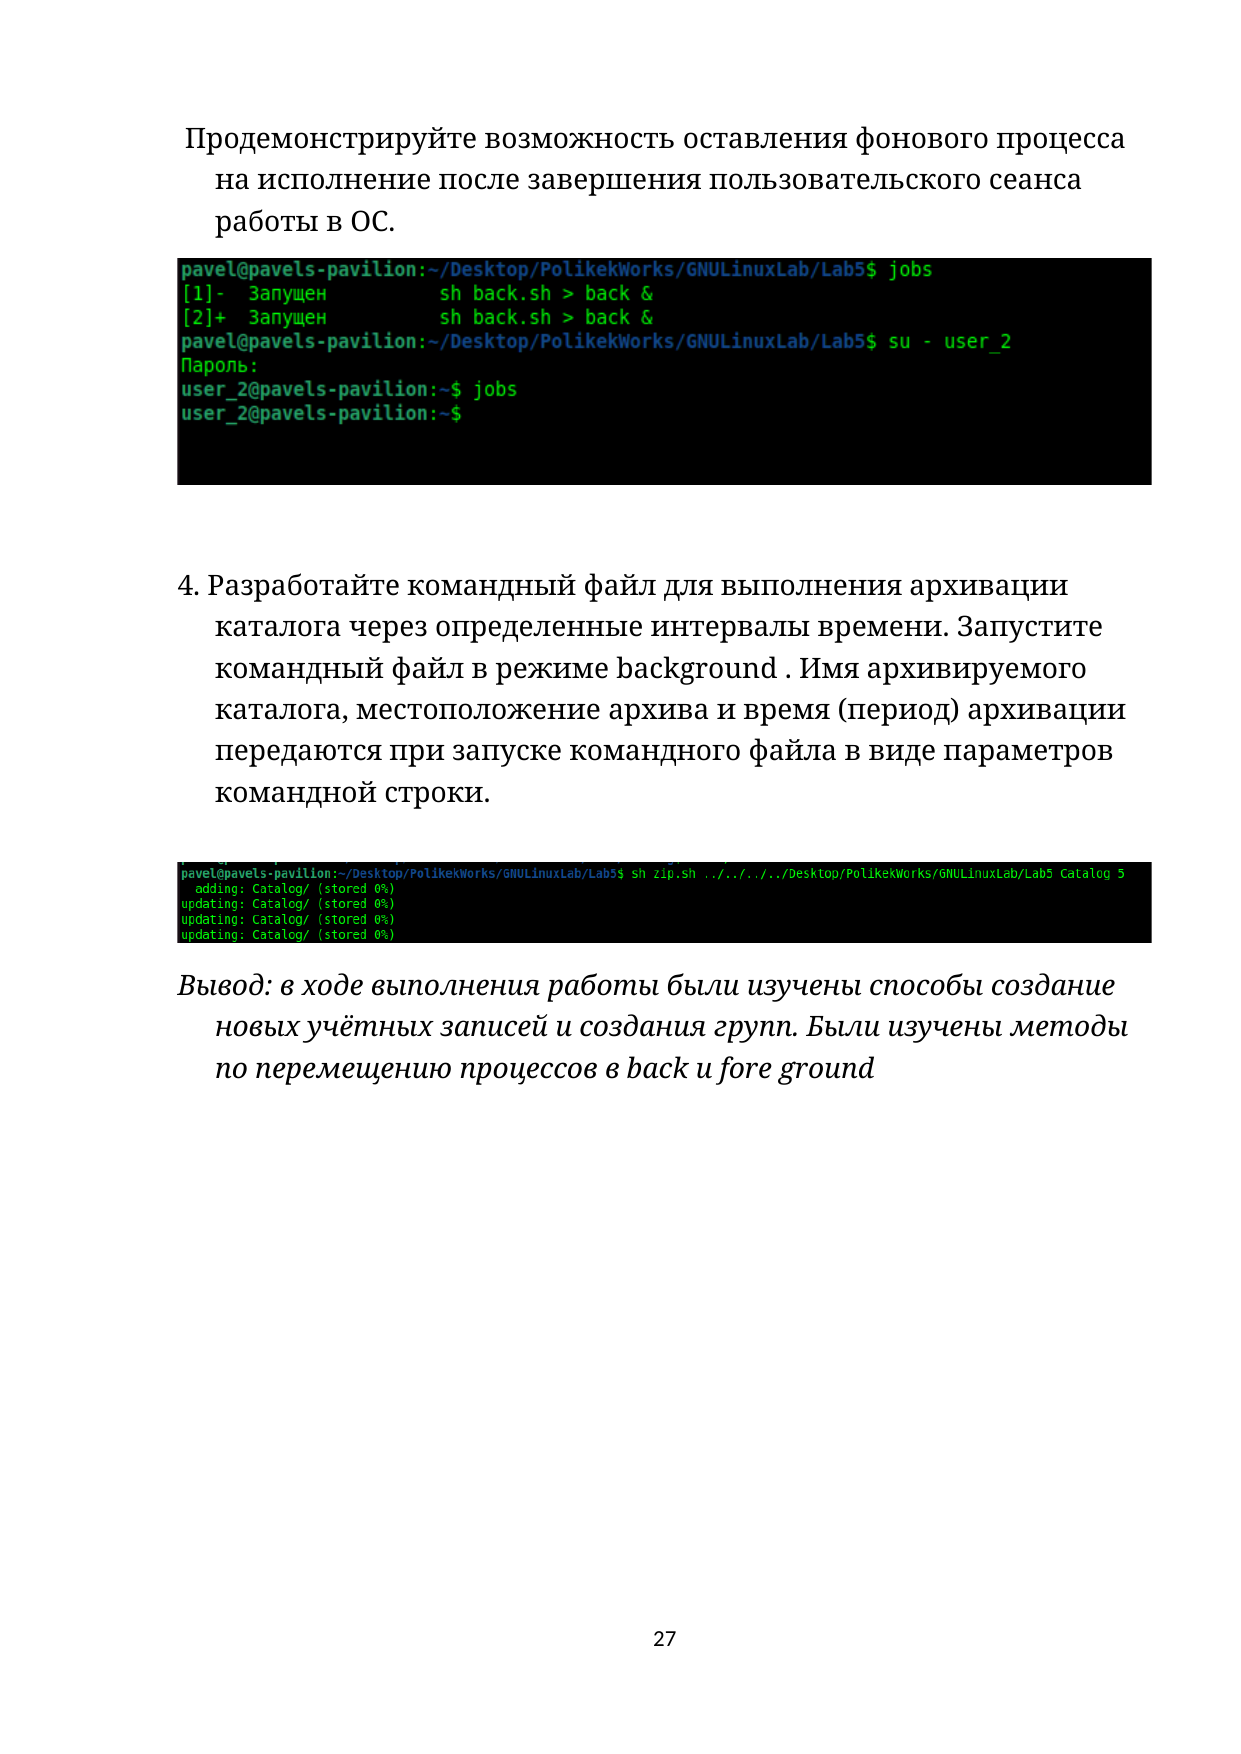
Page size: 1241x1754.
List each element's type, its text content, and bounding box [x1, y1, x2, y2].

text Продемонстрируйте возможность оставления фонового процесса на исполнение после завершения пользовательского сеанса работы в ОС. [177, 118, 1152, 239]
picture [177, 862, 1152, 943]
text [177, 830, 1152, 862]
text Вывод: в ходе выполнения работы были изучены способы создание новых учётных записей и создания групп. Были изучены методы по перемещению процессов в back и fore ground [177, 943, 1152, 1086]
text 4. Разработайте командный файл для выполнения архивации каталога через определенные интервалы времени. Запустите командный файл в режиме background . Имя архивируемого каталога, местоположение архива и время (период) архивации передаются при запуске командного файла в виде параметров командной строки. [177, 565, 1152, 810]
picture [177, 258, 1152, 485]
